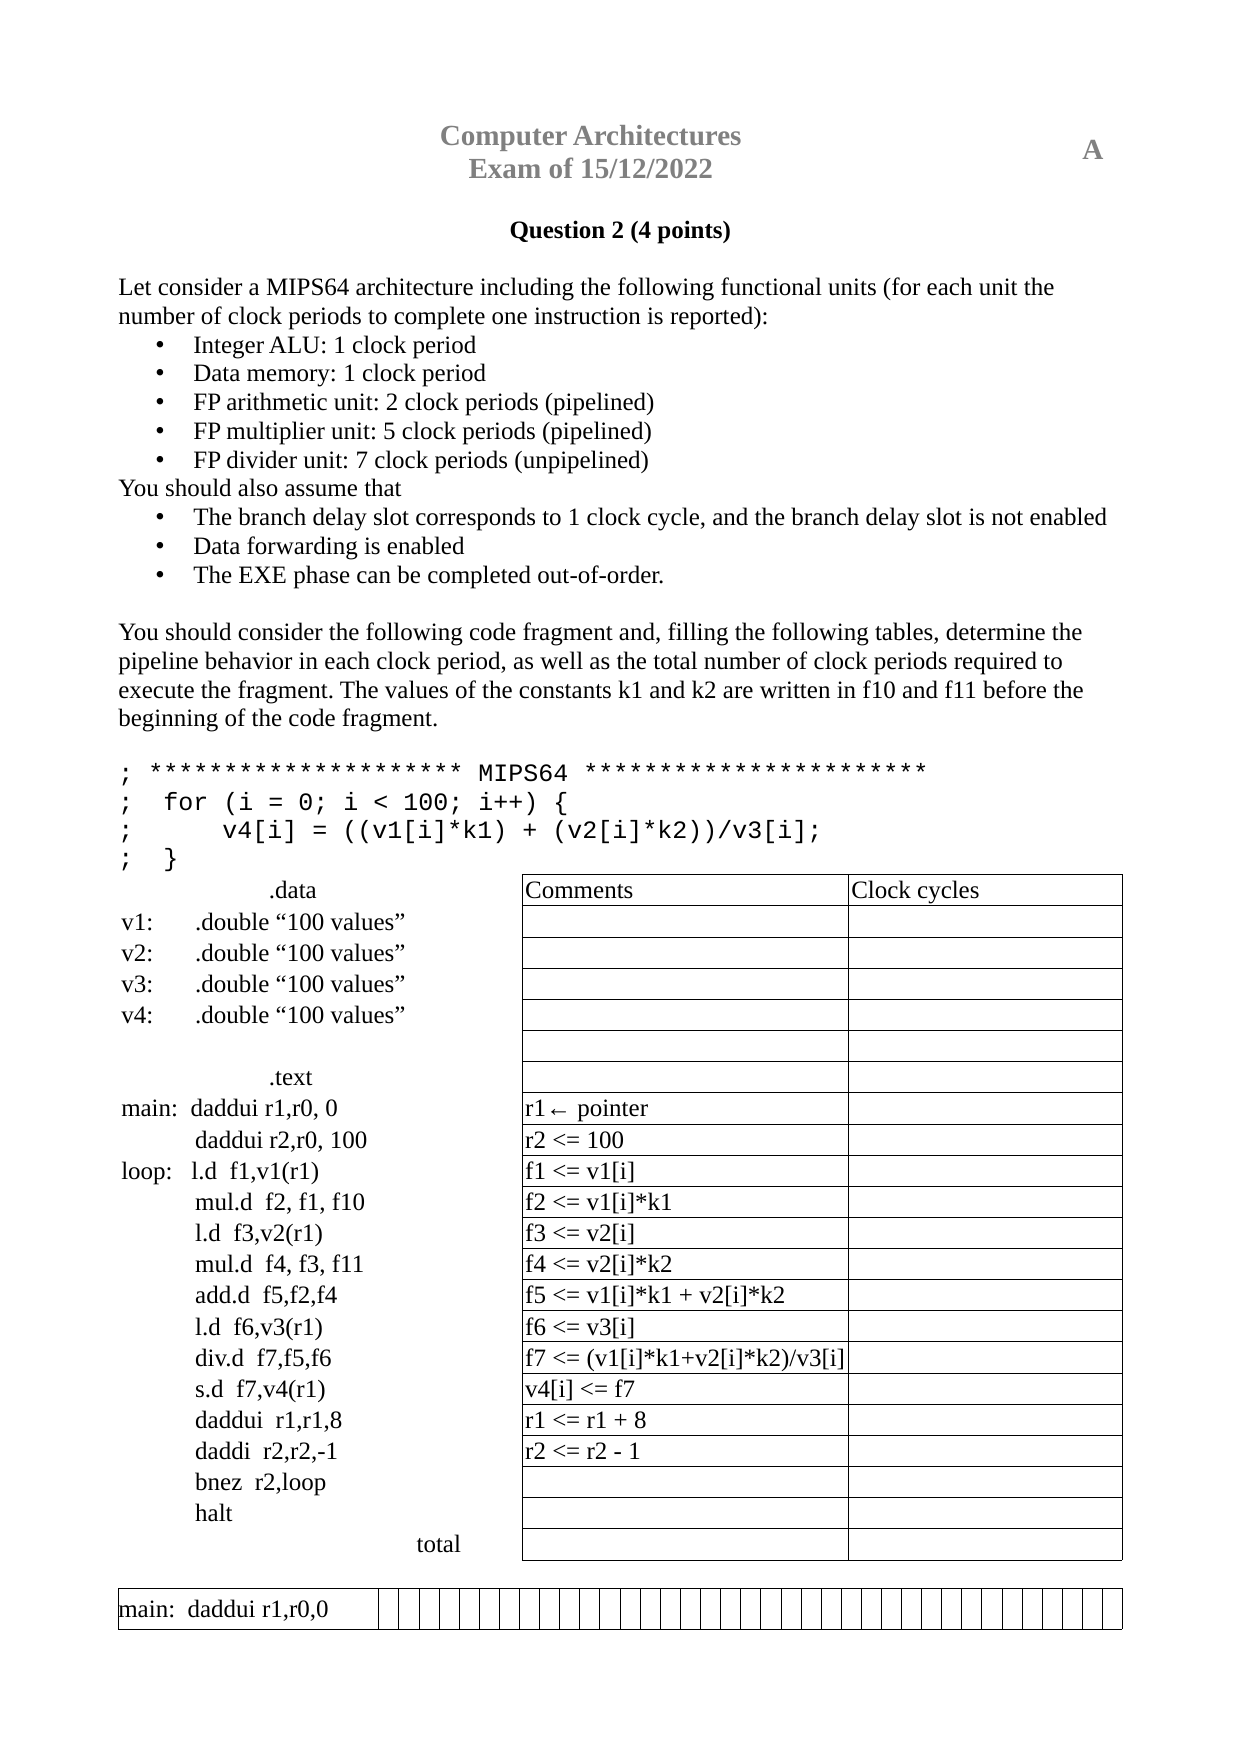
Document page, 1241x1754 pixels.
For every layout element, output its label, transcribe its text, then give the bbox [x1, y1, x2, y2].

table_cell div.d f7,f5,f6 [118, 1341, 522, 1373]
table_header [1023, 1589, 1042, 1629]
text ; ********************* MIPS64 *********************** [118, 761, 1122, 789]
text Question 2 (4 points) [118, 215, 1122, 243]
table_header [922, 1589, 941, 1629]
table_cell [849, 1529, 1122, 1559]
text You should consider the following code fragment and, filling the following tables, determine the pipeline behavior in each clock period, as well as the total number of clock periods required to execute the fragment. The values of the constants k1 and k2 are written in f10 and f11 before the beginning of the code fragment. [118, 617, 1122, 732]
list The EXE phase can be completed out-of-order. [156, 560, 1122, 588]
table_cell f6 <= v3[i] [523, 1311, 848, 1341]
list The branch delay slot corresponds to 1 clock cycle, and the branch delay slot is not enabled [156, 502, 1122, 531]
table_header [822, 1589, 841, 1629]
table_header [1083, 1589, 1102, 1629]
table_cell [849, 1187, 1122, 1217]
table_cell r2 <= 100 [523, 1125, 848, 1154]
table_cell f7 <= (v1[i]*k1+v2[i]*k2)/v3[i] [523, 1342, 848, 1373]
text Let consider a MIPS64 architecture including the following functional units (for each unit the number of clock periods to complete one instruction is reported): [118, 272, 1122, 330]
table_cell [849, 906, 1122, 937]
table_cell [849, 938, 1122, 968]
table_cell [849, 969, 1122, 999]
table_cell f1 <= v1[i] [523, 1156, 848, 1186]
table_cell f2 <= v1[i]*k1 [523, 1187, 848, 1217]
list Data forwarding is enabled [156, 531, 1122, 560]
table_header [399, 1589, 419, 1629]
table_cell mul.d f2, f1, f10 [118, 1186, 522, 1217]
table_cell r1← pointer [523, 1093, 848, 1123]
table_cell main: daddui r1,r0, 0 [118, 1092, 522, 1123]
table_header [379, 1589, 398, 1629]
table_cell [523, 1062, 848, 1092]
table_header [701, 1589, 720, 1629]
table_cell loop: l.d f1,v1(r1) [118, 1155, 522, 1186]
table_header Comments [523, 875, 848, 905]
table_header [761, 1589, 781, 1629]
list FP divider unit: 7 clock periods (unpipelined) [156, 445, 1122, 473]
table_header [440, 1589, 459, 1629]
table_cell r2 <= r2 - 1 [523, 1436, 848, 1466]
table_header [741, 1589, 760, 1629]
table_cell [849, 1436, 1122, 1466]
table_cell [849, 1311, 1122, 1341]
list Integer ALU: 1 clock period [156, 330, 1122, 358]
table_header [621, 1589, 640, 1629]
table_cell [523, 969, 848, 999]
table_cell [849, 1031, 1122, 1061]
table_cell v1: .double “100 values” [118, 905, 522, 937]
table_cell [849, 1280, 1122, 1310]
table_header .data [118, 874, 522, 905]
table_header [480, 1589, 499, 1629]
list Data memory: 1 clock period [156, 358, 1122, 387]
table_cell v3: .double “100 values” [118, 968, 522, 999]
table_header [580, 1589, 599, 1629]
table_cell halt [118, 1497, 522, 1528]
table_cell [849, 1342, 1122, 1373]
table_cell daddi r2,r2,-1 [118, 1435, 522, 1466]
table_cell f3 <= v2[i] [523, 1218, 848, 1248]
table_cell total [118, 1528, 522, 1559]
table_header [460, 1589, 479, 1629]
table_cell v4[i] <= f7 [523, 1374, 848, 1404]
table_cell [849, 1093, 1122, 1123]
table_header [902, 1589, 921, 1629]
table_header [782, 1589, 801, 1629]
table_cell [849, 1218, 1122, 1248]
table_header [681, 1589, 700, 1629]
table_header [982, 1589, 1002, 1629]
table_header Clock cycles [849, 875, 1122, 905]
list FP arithmetic unit: 2 clock periods (pipelined) [156, 387, 1122, 416]
table_header [661, 1589, 680, 1629]
table_cell [849, 1405, 1122, 1435]
table_cell [849, 1000, 1122, 1030]
table_cell [523, 1031, 848, 1061]
table_header [600, 1589, 620, 1629]
table_header [962, 1589, 981, 1629]
table_cell l.d f6,v3(r1) [118, 1310, 522, 1341]
text You should also assume that [118, 473, 1122, 502]
table_header [540, 1589, 559, 1629]
table_header [942, 1589, 961, 1629]
table_cell l.d f3,v2(r1) [118, 1217, 522, 1248]
list FP multiplier unit: 5 clock periods (pipelined) [156, 416, 1122, 445]
table_cell s.d f7,v4(r1) [118, 1373, 522, 1404]
table_header [721, 1589, 740, 1629]
table_cell mul.d f4, f3, f11 [118, 1248, 522, 1279]
table_cell [849, 1125, 1122, 1154]
table_cell [849, 1467, 1122, 1497]
table_header [882, 1589, 901, 1629]
table_header [560, 1589, 579, 1629]
text ; v4[i] = ((v1[i]*k1) + (v2[i]*k2))/v3[i]; [118, 818, 1122, 846]
text ; } [118, 846, 1122, 874]
table_cell v2: .double “100 values” [118, 937, 522, 968]
table_header [1103, 1589, 1122, 1629]
table_cell [523, 1498, 848, 1528]
table_cell [849, 1374, 1122, 1404]
table_cell [849, 1249, 1122, 1279]
table_header [641, 1589, 660, 1629]
table_cell bnez r2,loop [118, 1466, 522, 1497]
table_header [1043, 1589, 1062, 1629]
table_cell .text [118, 1061, 522, 1092]
table_cell v4: .double “100 values” [118, 999, 522, 1030]
table_header [802, 1589, 821, 1629]
table_cell add.d f5,f2,f4 [118, 1279, 522, 1310]
table_header [1003, 1589, 1022, 1629]
table_cell [118, 1030, 522, 1061]
table_cell r1 <= r1 + 8 [523, 1405, 848, 1435]
table_cell f5 <= v1[i]*k1 + v2[i]*k2 [523, 1280, 848, 1310]
table_cell daddui r1,r1,8 [118, 1404, 522, 1435]
table_cell f4 <= v2[i]*k2 [523, 1249, 848, 1279]
table_cell [523, 906, 848, 937]
table_cell [523, 1467, 848, 1497]
table_cell daddui r2,r0, 100 [118, 1124, 522, 1154]
table_cell [523, 938, 848, 968]
table_header [842, 1589, 861, 1629]
table_header [420, 1589, 439, 1629]
table_cell [849, 1498, 1122, 1528]
table_cell [849, 1156, 1122, 1186]
text ; for (i = 0; i < 100; i++) { [118, 789, 1122, 818]
table_cell [849, 1062, 1122, 1092]
table_header [862, 1589, 881, 1629]
table_header [520, 1589, 539, 1629]
table_cell [523, 1000, 848, 1030]
table_header [1063, 1589, 1082, 1629]
table_header main: daddui r1,r0,0 [119, 1589, 378, 1629]
table_header [500, 1589, 519, 1629]
table_cell [523, 1529, 848, 1559]
